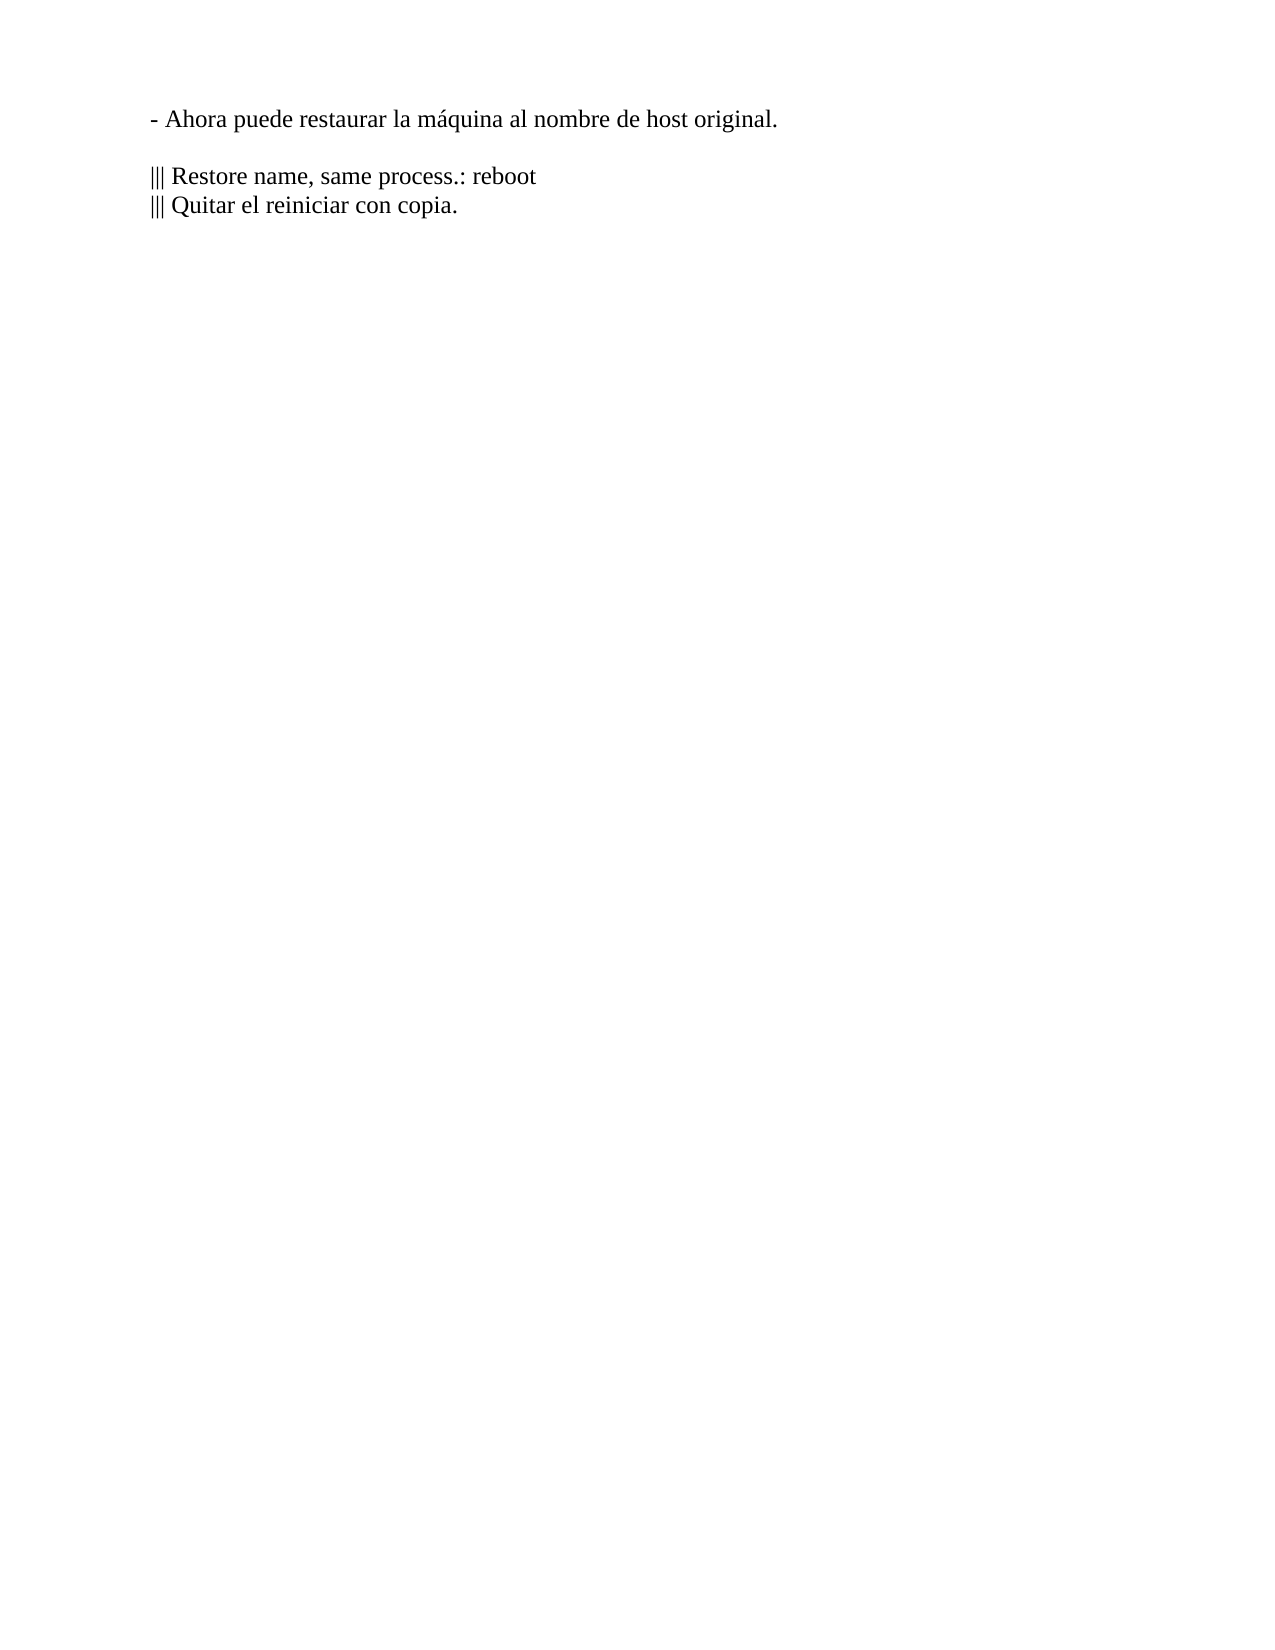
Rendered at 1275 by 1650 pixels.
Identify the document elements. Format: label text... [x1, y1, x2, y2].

text ||| Restore name, same process.: reboot [150, 161, 1125, 190]
text ||| Quitar el reiniciar con copia. [150, 190, 1125, 219]
text - Ahora puede restaurar la máquina al nombre de host original. [150, 104, 1125, 132]
